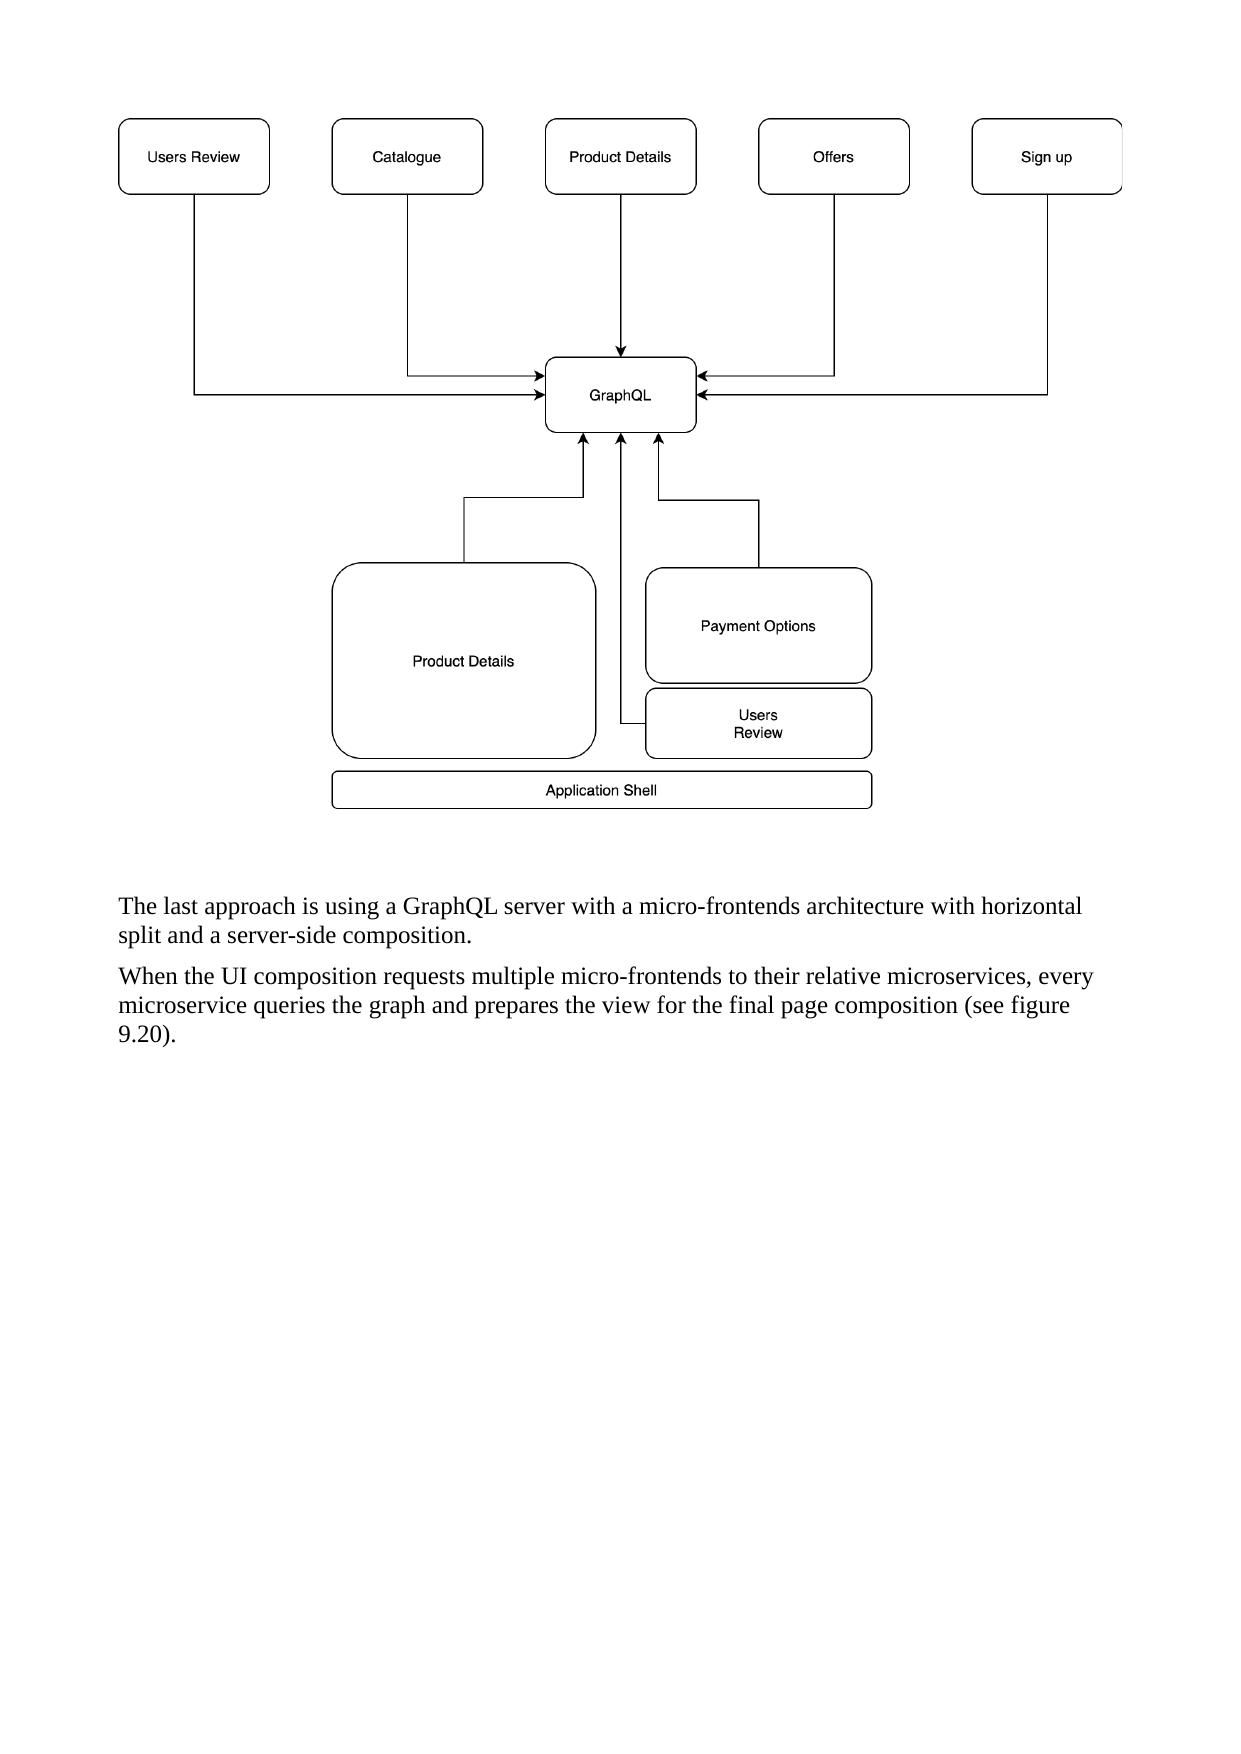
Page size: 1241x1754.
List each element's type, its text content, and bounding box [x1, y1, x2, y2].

picture [118, 118, 1123, 809]
text When the UI composition requests multiple micro-frontends to their relative microservices, every microservice queries the graph and prepares the view for the final page composition (see figure 9.20). [118, 961, 1122, 1047]
text The last approach is using a GraphQL server with a micro-frontends architecture with horizontal split and a server-side composition. [118, 891, 1122, 949]
